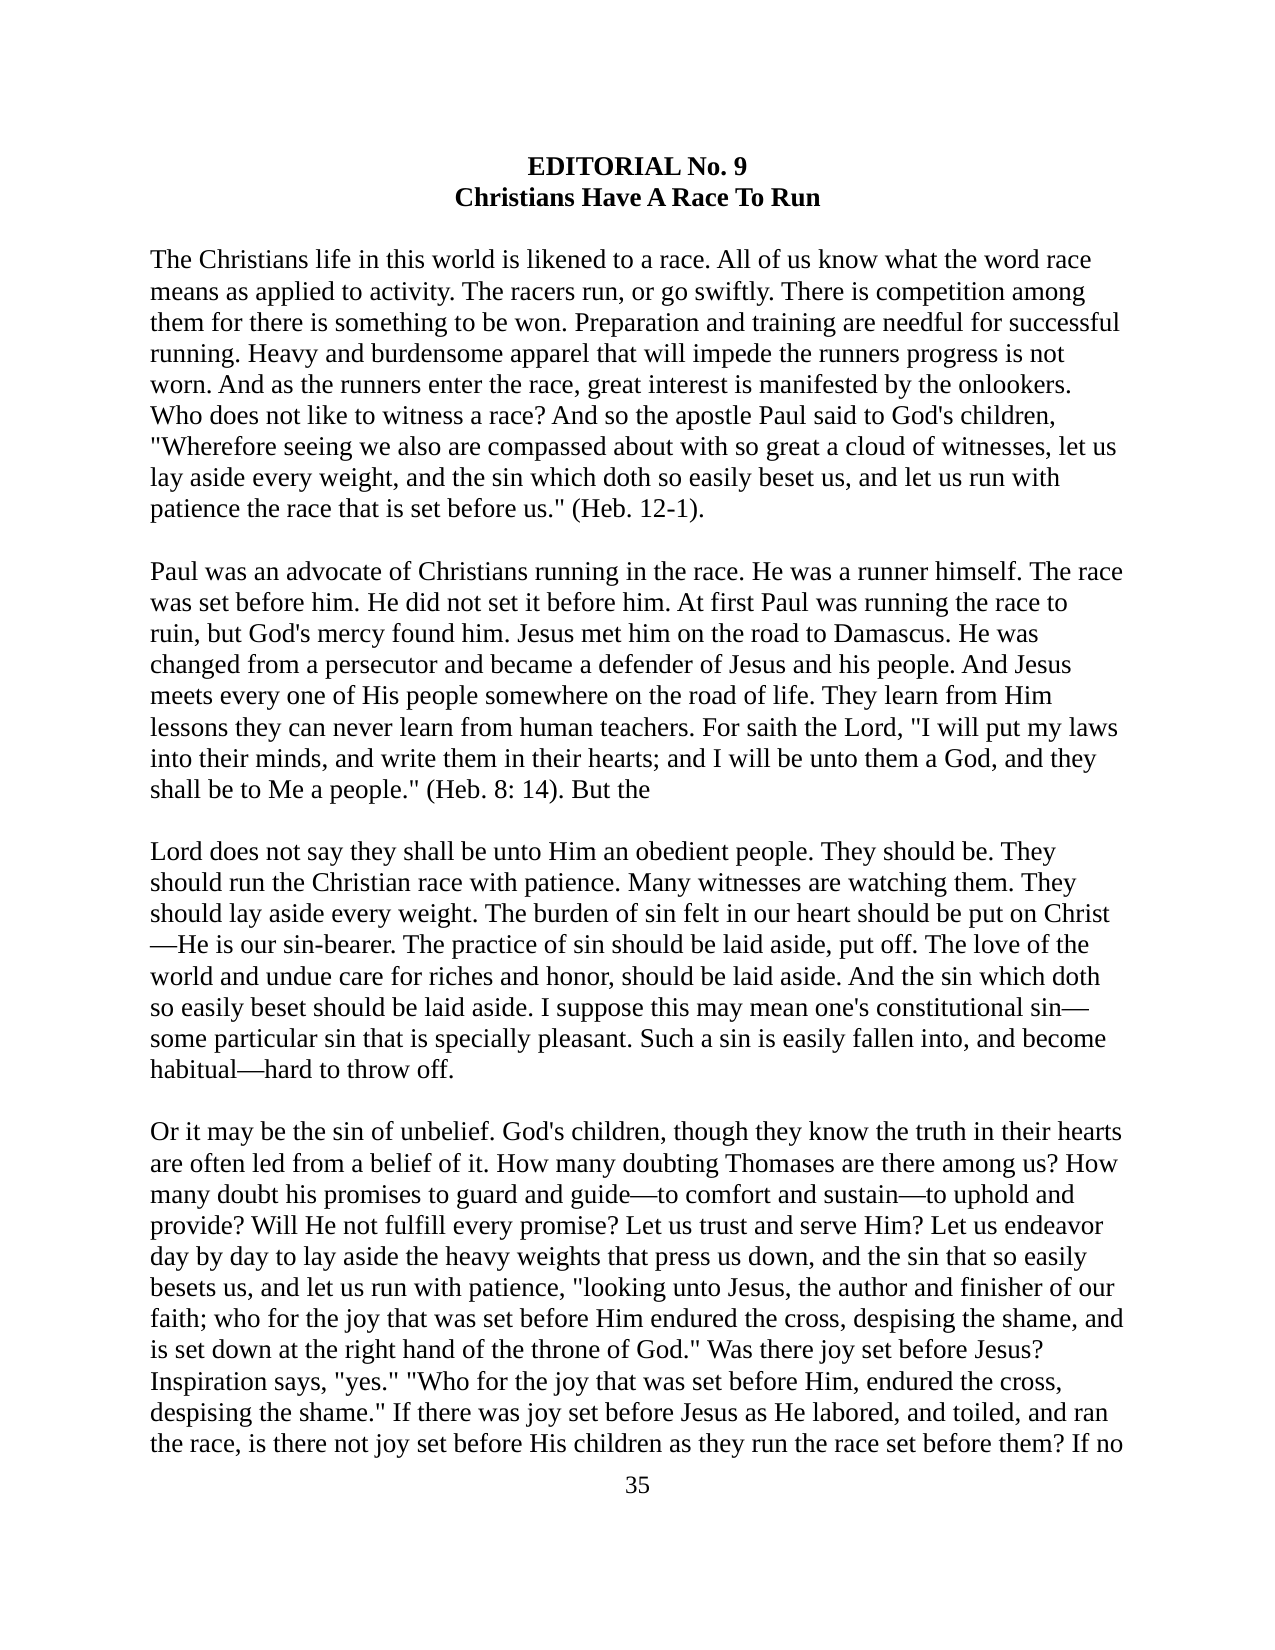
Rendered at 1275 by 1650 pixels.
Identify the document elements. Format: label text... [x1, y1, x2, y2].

text Lord does not say they shall be unto Him an obedient people. They should be. They should run the Christian race with patience. Many witnesses are watching them. They should lay aside every weight. The burden of sin felt in our heart should be put on Christ—He is our sin-bearer. The practice of sin should be laid aside, put off. The love of the world and undue care for riches and honor, should be laid aside. And the sin which doth so easily beset should be laid aside. I suppose this may mean one's constitutional sin—some particular sin that is specially pleasant. Such a sin is easily fallen into, and become habitual—hard to throw off. [150, 835, 1125, 1084]
text Christians Have A Race To Run [150, 181, 1125, 212]
text The Christians life in this world is likened to a race. All of us know what the word race means as applied to activity. The racers run, or go swiftly. There is competition among them for there is something to be won. Preparation and training are needful for successful running. Heavy and burdensome apparel that will impede the runners progress is not worn. And as the runners enter the race, great interest is manifested by the onlookers. Who does not like to witness a race? And so the apostle Paul said to God's children, "Wherefore seeing we also are compassed about with so great a cloud of witnesses, let us lay aside every weight, and the sin which doth so easily beset us, and let us run with patience the race that is set before us." (Heb. 12-1). [150, 243, 1125, 524]
text Or it may be the sin of unbelief. God's children, though they know the truth in their hearts are often led from a belief of it. How many doubting Thomases are there among us? How many doubt his promises to guard and guide—to comfort and sustain—to uphold and provide? Will He not fulfill every promise? Let us trust and serve Him? Let us endeavor day by day to lay aside the heavy weights that press us down, and the sin that so easily besets us, and let us run with patience, "looking unto Jesus, the author and finisher of our faith; who for the joy that was set before Him endured the cross, despising the shame, and is set down at the right hand of the throne of God." Was there joy set before Jesus? Inspiration says, "yes." "Who for the joy that was set before Him, endured the cross, despising the shame." If there was joy set before Jesus as He labored, and toiled, and ran the race, is there not joy set before His children as they run the race set before them? If no [150, 1116, 1125, 1458]
text Paul was an advocate of Christians running in the race. He was a runner himself. The race was set before him. He did not set it before him. At first Paul was running the race to ruin, but God's mercy found him. Jesus met him on the road to Damascus. He was changed from a persecutor and became a defender of Jesus and his people. And Jesus meets every one of His people somewhere on the road of life. They learn from Him lessons they can never learn from human teachers. For saith the Lord, "I will put my laws into their minds, and write them in their hearts; and I will be unto them a God, and they shall be to Me a people." (Heb. 8: 14). But the [150, 555, 1125, 804]
text EDITORIAL No. 9 [150, 150, 1125, 181]
